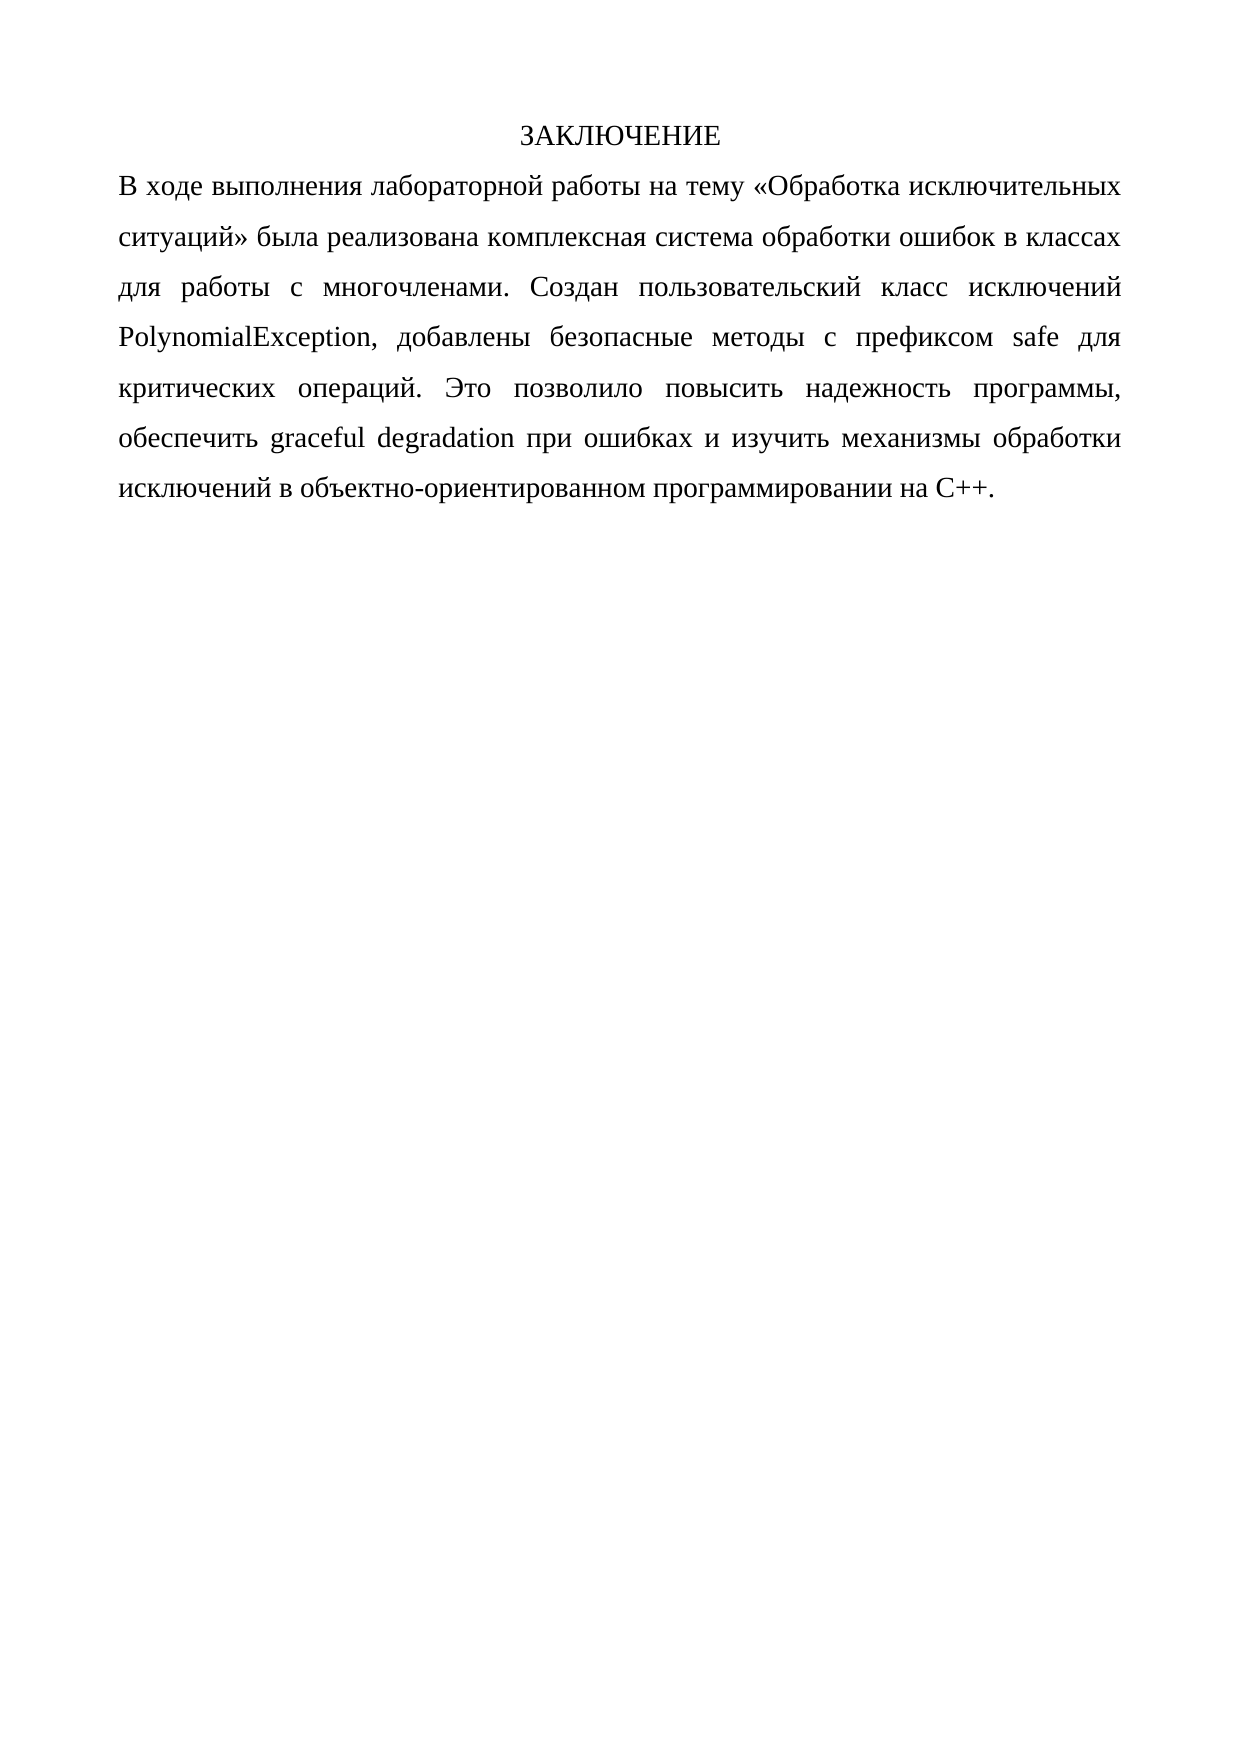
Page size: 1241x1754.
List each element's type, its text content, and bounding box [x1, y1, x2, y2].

text В ходе выполнения лабораторной работы на тему «Обработка исключительных ситуаций» была реализована комплексная система обработки ошибок в классах для работы с многочленами. Создан пользовательский класс исключений PolynomialException, добавлены безопасные методы с префиксом safe для критических операций. Это позволило повысить надежность программы, обеспечить graceful degradation при ошибках и изучить механизмы обработки исключений в объектно-ориентированном программировании на C++. [118, 168, 1122, 504]
text ЗАКЛЮЧЕНИЕ [118, 118, 1122, 152]
